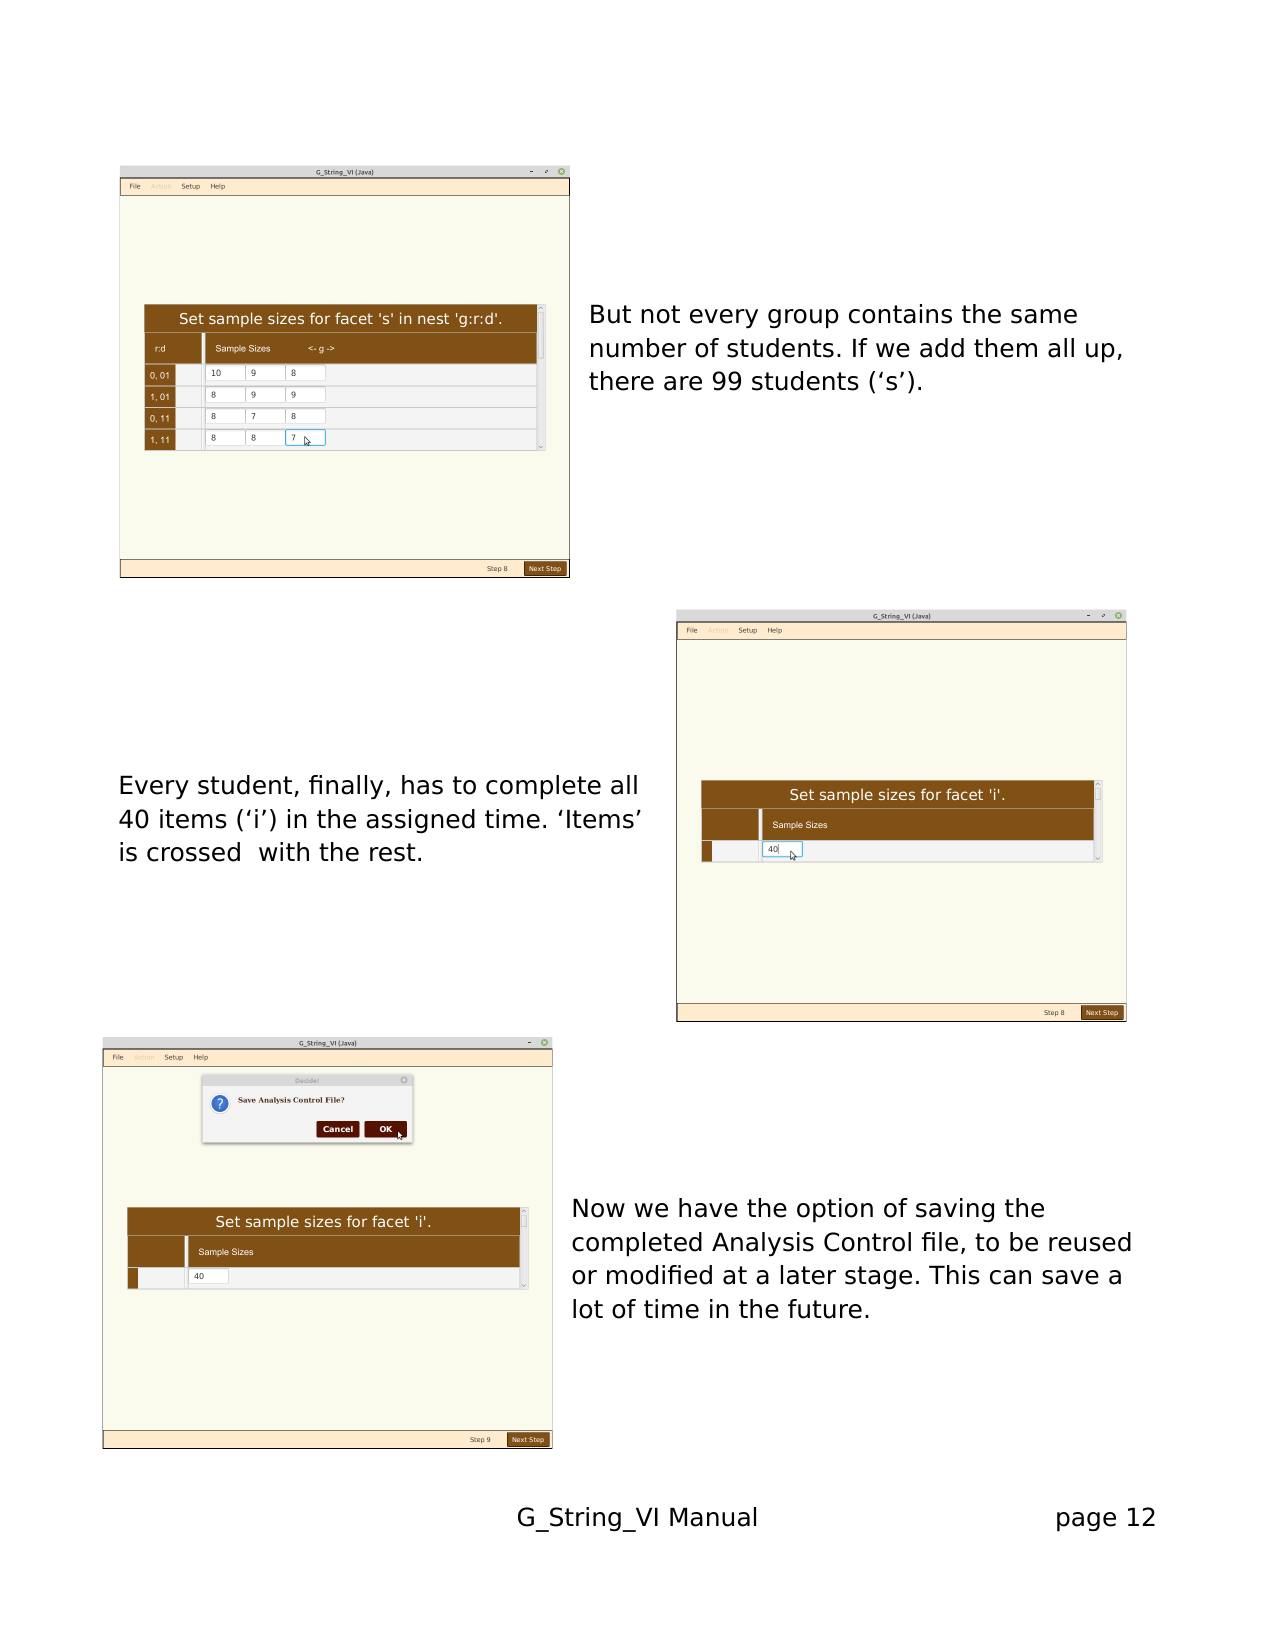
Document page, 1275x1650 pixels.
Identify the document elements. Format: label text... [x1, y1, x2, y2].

text But not every group contains the same number of students. If we add them all up, there are 99 students (‘s’). [570, 300, 1157, 397]
picture [102, 1037, 553, 1449]
text Now we have the option of saving the completed Analysis Control file, to be reused or modified at a later stage. This can save a lot of time in the future. [553, 1194, 1157, 1324]
picture [119, 165, 570, 578]
picture [676, 609, 1127, 1022]
text Every student, finally, has to complete all 40 items (‘i’) in the assigned time. ‘Items’ is crossed with the rest. [118, 771, 676, 868]
text [1127, 771, 1157, 868]
